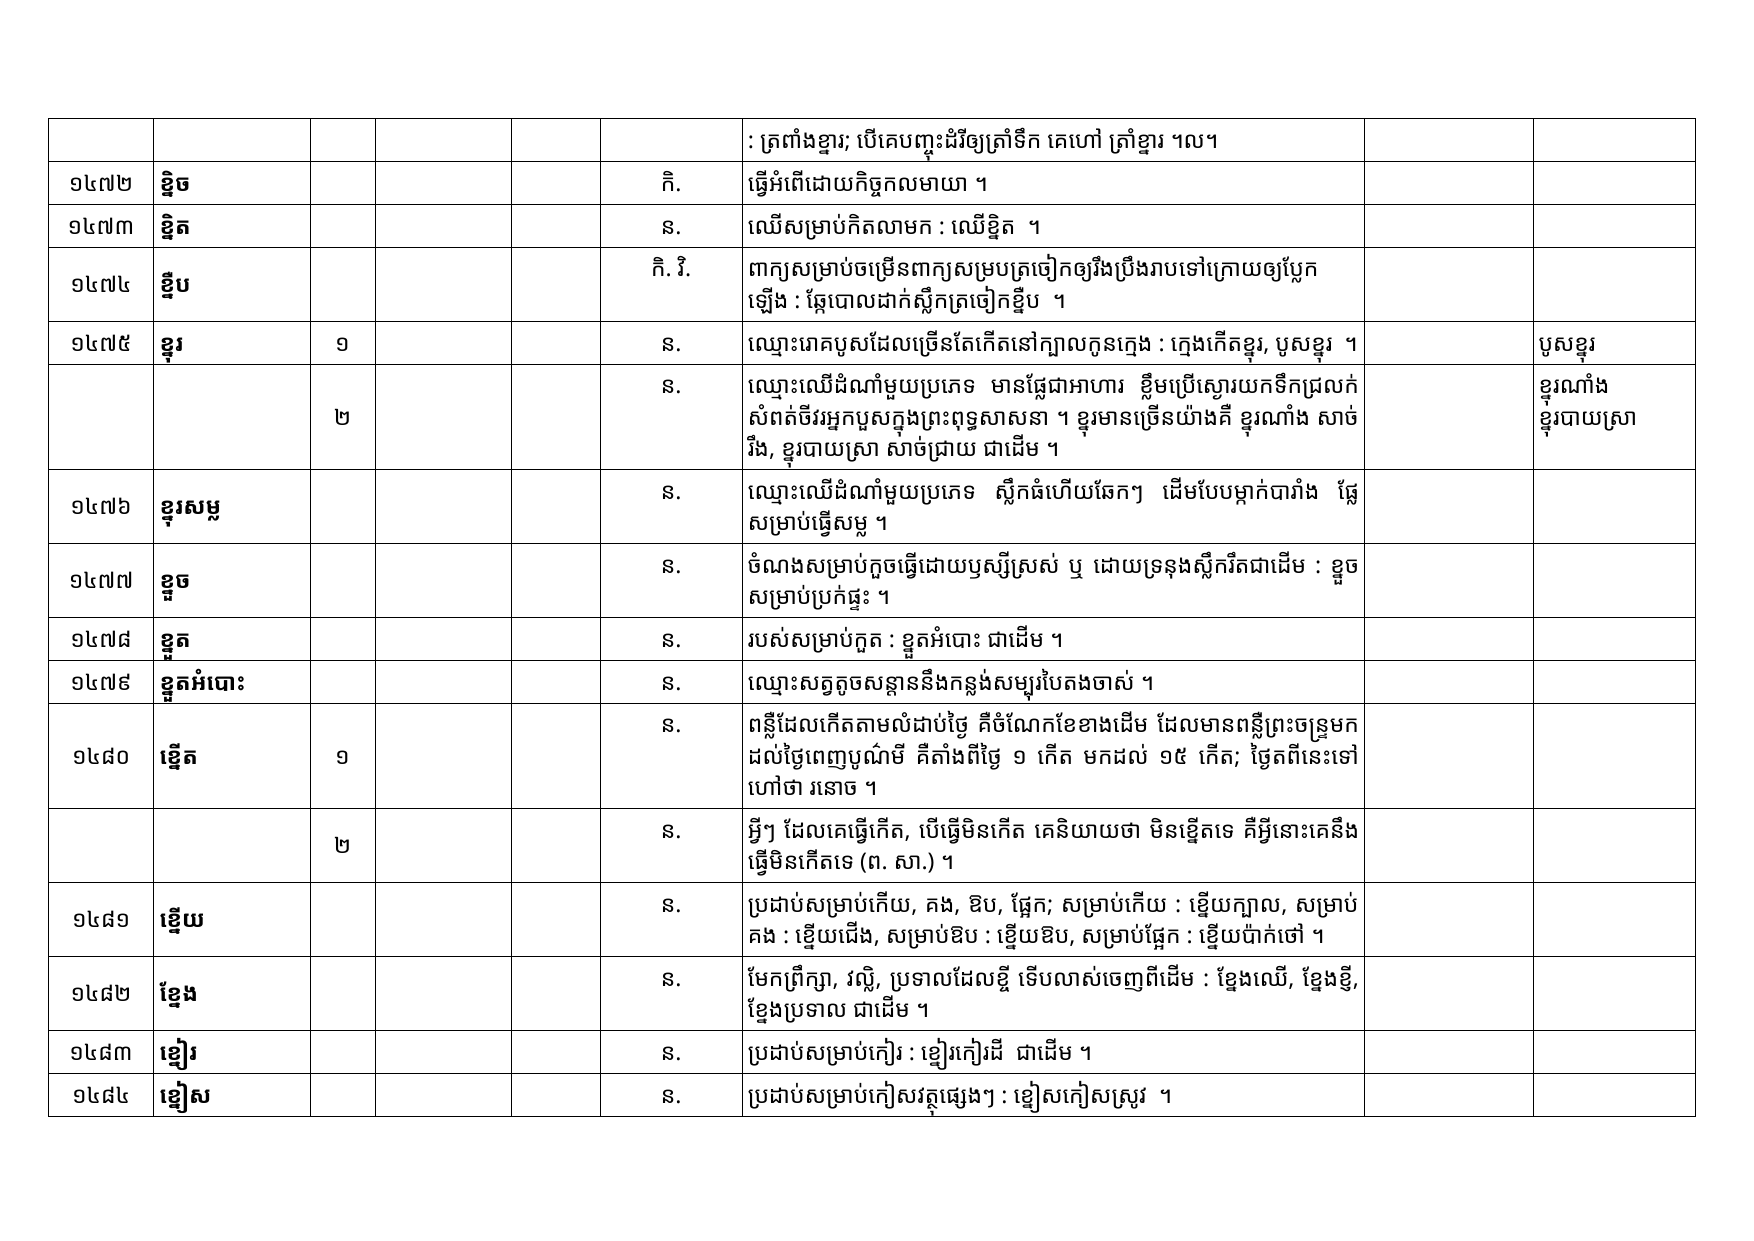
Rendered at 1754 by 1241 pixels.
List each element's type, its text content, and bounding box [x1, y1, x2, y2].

table_cell ន. [601, 365, 742, 469]
table_cell [512, 809, 600, 882]
table_cell [311, 957, 375, 1030]
table_cell ១៤៧៣ [49, 205, 153, 247]
table_cell ១៤៨៤ [49, 1074, 153, 1116]
table_cell [376, 248, 511, 321]
table_cell [1365, 470, 1533, 543]
table_cell ទី​ដី​ជា​ទួល​ខ្ពស់​ព័ទ្ធ​ជុំវិញ​ត្រពាំង ឬ​ជាត​ស្រះ គឺ​ស្រះ​ដែល​កើត​ឯង​ដោយ​ឥត​អ្នក​ណា​ជីក, ជួន​កាល​គេ​ក​ភូមិ ឬ ក​វត្ត​លើ​ទួល​នោះ​គេ​ហៅ​ថា ភូមិ​ខ្នារ, វត្ត​ខ្នារ តាម​ឈ្មោះ​ដើម ។ ត្រពាំង ឬ​ ជាត​ស្រះ​នោះ ក៏​គេ​ហៅ​តាម​ឈ្មោះ​ទួល​នោះ​ដែរ : ត្រពាំងខ្នារ; បើ​គេ​បញ្ចុះ​ដំរី​ឲ្យ​ត្រាំ​ទឹក គេ​ហៅ ត្រាំខ្នារ ។ល។ [743, 119, 1364, 161]
table_cell ន. [601, 544, 742, 617]
table_cell [311, 470, 375, 543]
table_cell [512, 248, 600, 321]
table_cell ចំណង​សម្រាប់​កួច​ធ្វើ​ដោយ​ឫស្សី​ស្រស់ ឬ ដោយ​ទ្រនុង​ស្លឹក​រឹត​ជាដើម : ខ្នួច​សម្រាប់​ប្រក់​ផ្ទះ ។ [743, 544, 1364, 617]
table_cell ខ្និត [154, 205, 310, 247]
table_cell [49, 119, 153, 161]
table_cell [1534, 618, 1695, 660]
table_cell អ្វី​ៗ ដែល​គេ​ធ្វើ​កើត, បើ​ធ្វើ​មិន​កើត គេ​និយាយ​ថា មិន​ខ្នើត​ទេ គឺ​អ្វី​នោះ​គេ​នឹង​ធ្វើ​មិន​កើត​ទេ (ព. សា.) ។ [743, 809, 1364, 882]
table_cell ន. [601, 957, 742, 1030]
table_cell [512, 618, 600, 660]
table_cell [512, 544, 600, 617]
table_cell [1365, 1031, 1533, 1073]
table_cell [601, 119, 742, 161]
table_cell [311, 248, 375, 321]
table_cell [376, 1031, 511, 1073]
table_cell [1534, 205, 1695, 247]
table_cell ន. [601, 661, 742, 702]
table_cell [376, 119, 511, 161]
table_cell មែក​ព្រឹក្សា, វល្លិ, ប្រទាល​ដែល​ខ្ចី ទើប​លាស់​ចេញ​ពី​ដើម : ខ្នែង​ឈើ, ខ្នែង​ខ្ញី, ខ្នែង​ប្រទាល ជាដើម ។ [743, 957, 1364, 1030]
table_cell ប្រដាប់​សម្រាប់​កៀរ : ខ្នៀរ​កៀរ​ដី ជាដើម ។ [743, 1031, 1364, 1073]
table_cell [1534, 544, 1695, 617]
table_cell របស់​សម្រាប់​កួត : ខ្នួត​អំបោះ ជាដើម ។ [743, 618, 1364, 660]
table_cell ខ្នើត [154, 704, 310, 808]
table_cell [154, 365, 310, 469]
table_cell [1365, 809, 1533, 882]
table_cell [1365, 661, 1533, 702]
table_cell ឈ្មោះ​សត្វ​តូច​សន្ដាន​នឹង​កន្លង់​សម្បុរ​បៃតង​ចាស់ ។ [743, 661, 1364, 702]
table_cell [1365, 205, 1533, 247]
table_cell [376, 661, 511, 702]
table_cell ន. [601, 470, 742, 543]
table_cell [1365, 957, 1533, 1030]
table_cell [1534, 1074, 1695, 1116]
table_cell [1534, 248, 1695, 321]
table_cell ន. [601, 704, 742, 808]
table_cell ១ [311, 704, 375, 808]
table_cell ប្រដាប់​សម្រាប់​កៀស​វត្ថុ​ផ្សេង​ៗ : ខ្នៀស​កៀស​ស្រូវ ។ [743, 1074, 1364, 1116]
table_cell [512, 470, 600, 543]
table_cell [512, 957, 600, 1030]
table_cell [376, 957, 511, 1030]
table_cell ខ្នួត​អំបោះ [154, 661, 310, 702]
table_cell ឈ្មោះ​ឈើ​ដំណាំ​មួយ​ប្រភេទ មាន​ផ្លែ​ជា​អាហារ ខ្លឹម​ប្រើ​ស្ងោរ​យក​ទឹក​ជ្រលក់​សំពត់​ចីវរ​អ្នក​បួស​ក្នុង​ព្រះ​ពុទ្ធ​សាសនា ។ ខ្នុរ​មាន​ច្រើន​យ៉ាង​គឺ ខ្នុរ​ណាំង សាច់​រឹង, ខ្នុរ​បាយ​ស្រា សាច់​ជ្រាយ ជាដើម ។ [743, 365, 1364, 469]
table_cell ន. [601, 883, 742, 956]
table_cell [154, 809, 310, 882]
table_cell [512, 661, 600, 702]
table_cell [512, 162, 600, 204]
table_cell [1534, 162, 1695, 204]
table_cell ន. [601, 205, 742, 247]
table_cell [512, 883, 600, 956]
table_cell [376, 618, 511, 660]
table_cell ២ [311, 809, 375, 882]
table_cell ពាក្យ​សម្រាប់​ចម្រើន​ពាក្យ​សម្រប​ត្រចៀក​ឲ្យ​រឹង​ប្រឹង​រាប​ទៅ​ក្រោយ​ឲ្យ​ប្លែក​ឡើង : ឆ្កែ​បោល​ដាក់​ស្លឹក​ត្រចៀក​ខ្នឺប ។ [743, 248, 1364, 321]
table_cell [512, 119, 600, 161]
table_cell ន. [601, 1074, 742, 1116]
table_cell ឈ្មោះ​ឈើ​ដំណាំ​មួយ​ប្រភេទ ស្លឹក​ធំ​ហើយ​ឆែក​ៗ ដើម​បែប​ម្កាក់​បារាំង ផ្លែ​សម្រាប់​ធ្វើ​សម្ល ។ [743, 470, 1364, 543]
table_cell ខ្នុរ [154, 322, 310, 363]
table_cell [376, 544, 511, 617]
table_cell [311, 661, 375, 702]
table_cell [1365, 544, 1533, 617]
table_cell [512, 1031, 600, 1073]
table_cell ១៤៨២ [49, 957, 153, 1030]
table_cell ខ្នួច [154, 544, 310, 617]
table_cell ធ្វើ​អំពើ​ដោយ​កិច្ចកល​មាយា ។ [743, 162, 1364, 204]
table_cell ឈ្មោះ​រោគ​បូស​ដែល​ច្រើន​តែ​កើត​នៅ​ក្បាល​កូន​ក្មេង : ក្មេង​កើត​ខ្នុរ, បូស​ខ្នុរ ។ [743, 322, 1364, 363]
table_cell កិ. [601, 162, 742, 204]
table_cell [512, 205, 600, 247]
table_cell [1365, 365, 1533, 469]
table_cell [311, 162, 375, 204]
table_cell [512, 704, 600, 808]
table_cell [1365, 704, 1533, 808]
table_cell ១៤៧៥ [49, 322, 153, 363]
table_cell [311, 205, 375, 247]
table_cell [49, 809, 153, 882]
table_cell ខ្នុរ​សម្ល [154, 470, 310, 543]
table_cell ពន្លឺ​ដែល​កើត​តាម​លំដាប់​ថ្ងៃ គឺ​ចំណែក​ខែ​ខាង​ដើម ដែល​មាន​ពន្លឺ​ព្រះ​ចន្ទ្រ​មក​ដល់​ថ្ងៃ​ពេញ​បូណ៌មី គឺ​តាំង​ពី​ថ្ងៃ ១ កើត មក​ដល់ ១៥ កើត; ថ្ងៃ​ត​ពី​នេះ​ទៅ ហៅ​ថា រនោច ។ [743, 704, 1364, 808]
table_cell ១៤៧២ [49, 162, 153, 204]
table_cell [376, 704, 511, 808]
table_cell [311, 1031, 375, 1073]
table_cell [311, 883, 375, 956]
table_cell ១៤៧៨ [49, 618, 153, 660]
table_cell ន. [601, 618, 742, 660]
table_cell [1534, 1031, 1695, 1073]
table_cell កិ. វិ. [601, 248, 742, 321]
table_cell ខ្នៀស [154, 1074, 310, 1116]
table_cell [1365, 1074, 1533, 1116]
table_cell ន. [601, 322, 742, 363]
table_cell [376, 205, 511, 247]
table_cell [376, 470, 511, 543]
table_cell [1534, 119, 1695, 161]
table_cell [154, 119, 310, 161]
table_cell [512, 365, 600, 469]
table_cell ន. [601, 1031, 742, 1073]
table_cell [376, 162, 511, 204]
table_cell ១៤៧៧ [49, 544, 153, 617]
table_cell ១៤៨១ [49, 883, 153, 956]
table_cell បូស​ខ្នុរ [1534, 322, 1695, 363]
table_cell ខ្នួត [154, 618, 310, 660]
table_cell [1534, 809, 1695, 882]
table_cell [311, 544, 375, 617]
table_cell ខ្នុរ​ណាំង ខ្នុរ​បាយ​ស្រា [1534, 365, 1695, 469]
table_cell [1365, 883, 1533, 956]
table_cell [376, 322, 511, 363]
table_cell [311, 119, 375, 161]
table_cell [311, 618, 375, 660]
table_cell ខ្នៀរ [154, 1031, 310, 1073]
table_cell ខ្នឺប [154, 248, 310, 321]
table_cell ប្រដាប់​សម្រាប់​កើយ, គង, ឱប, ផ្អែក; សម្រាប់​កើយ : ខ្នើយ​ក្បាល, សម្រាប់​គង : ខ្នើយ​ជើង, សម្រាប់​ឱប : ខ្នើយ​ឱប, សម្រាប់​ផ្អែក : ខ្នើយ​ប៉ាក់ថៅ ។ [743, 883, 1364, 956]
table_cell [1365, 618, 1533, 660]
table_cell [49, 365, 153, 469]
table_cell [311, 1074, 375, 1116]
table_cell ន. [601, 809, 742, 882]
table_cell ២ [311, 365, 375, 469]
table_cell ១៤៧៩ [49, 661, 153, 702]
table_cell ១៤៨០ [49, 704, 153, 808]
table_cell ខ្នើយ [154, 883, 310, 956]
table_cell [1534, 661, 1695, 702]
table_cell ឈើ​សម្រាប់​កិត​លាមក : ឈើ​ខ្និត ។ [743, 205, 1364, 247]
table_cell ១៤៨៣ [49, 1031, 153, 1073]
table_cell [1365, 162, 1533, 204]
table_cell [1365, 119, 1533, 161]
table_cell [376, 809, 511, 882]
table_cell [1534, 957, 1695, 1030]
table_cell [1534, 883, 1695, 956]
table_cell ខ្និច [154, 162, 310, 204]
table_cell ១ [311, 322, 375, 363]
table_cell [1534, 470, 1695, 543]
table_cell ១៤៧៦ [49, 470, 153, 543]
table_cell [376, 1074, 511, 1116]
table_cell [512, 322, 600, 363]
table_cell ខ្នែង [154, 957, 310, 1030]
table_cell [512, 1074, 600, 1116]
table_cell ១៤៧៤ [49, 248, 153, 321]
table_cell [1534, 704, 1695, 808]
table_cell [1365, 248, 1533, 321]
table_cell [376, 883, 511, 956]
table_cell [376, 365, 511, 469]
table_cell [1365, 322, 1533, 363]
